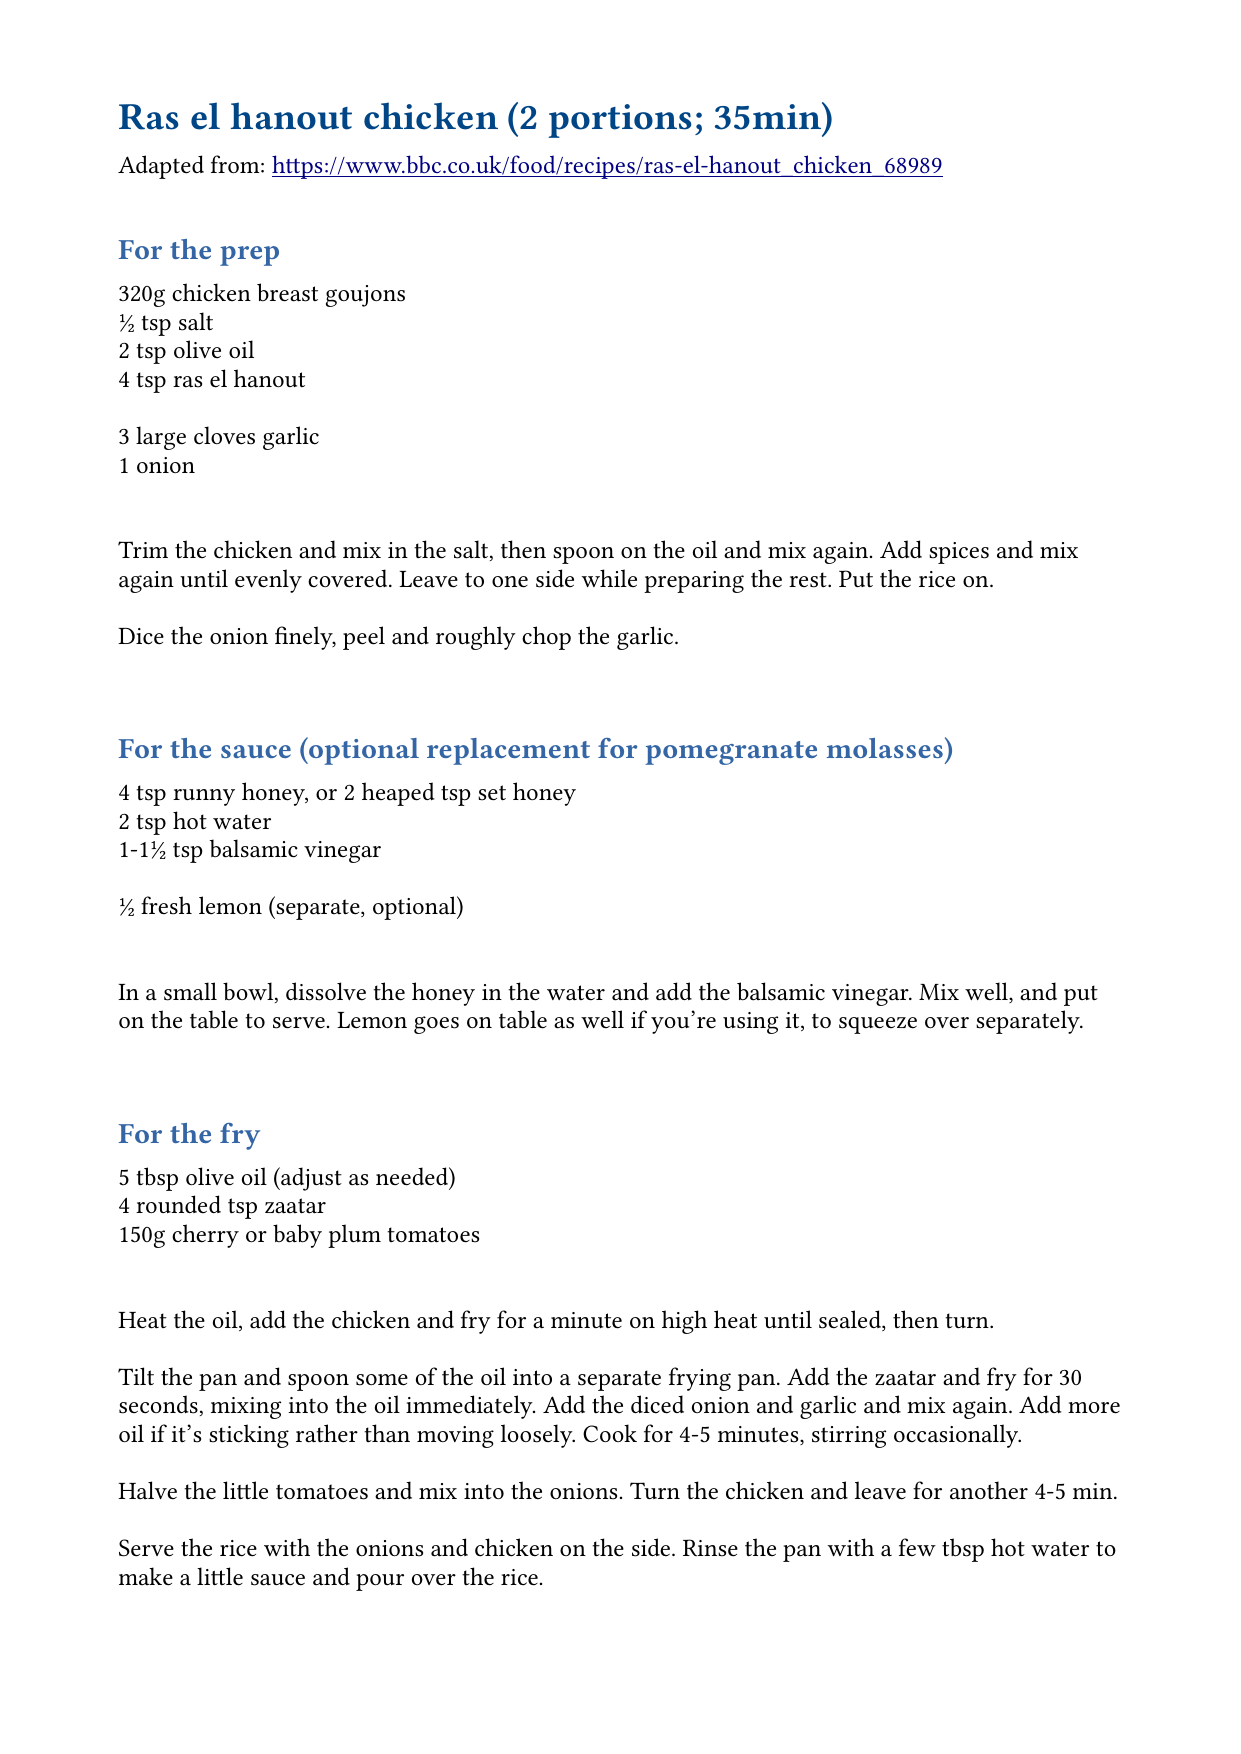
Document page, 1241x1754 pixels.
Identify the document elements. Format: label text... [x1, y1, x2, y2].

text 1-1½ tsp balsamic vinegar [118, 835, 1122, 864]
text Halve the little tomatoes and mix into the onions. Turn the chicken and leave for another 4-5 min. [118, 1477, 1122, 1505]
subtitle For the sauce (optional replacement for pomegranate molasses) [118, 732, 1122, 766]
text 4 rounded tsp zaatar [118, 1191, 1122, 1220]
text 2 tsp olive oil [118, 336, 1122, 365]
text 4 tsp ras el hanout [118, 365, 1122, 393]
text 320g chicken breast goujons [118, 279, 1122, 308]
text Tilt the pan and spoon some of the oil into a separate frying pan. Add the zaatar and fry for 30 seconds, mixing into the oil immediately. Add the diced onion and garlic and mix again. Add more oil if it’s sticking rather than moving loosely. Cook for 4-5 minutes, stirring occasionally. [118, 1363, 1122, 1448]
text Adapted from: https://www.bbc.co.uk/food/recipes/ras-el-hanout_chicken_68989 [118, 152, 1122, 180]
text 5 tbsp olive oil (adjust as needed) [118, 1163, 1122, 1191]
text Serve the rice with the onions and chicken on the side. Rinse the pan with a few tbsp hot water to make a little sauce and pour over the rice. [118, 1534, 1122, 1591]
text 3 large cloves garlic [118, 422, 1122, 451]
text Heat the oil, add the chicken and fry for a minute on high heat until sealed, then turn. [118, 1306, 1122, 1334]
subtitle Ras el hanout chicken (2 portions; 35min) [118, 96, 1122, 139]
text 1 onion [118, 451, 1122, 479]
text ½ fresh lemon (separate, optional) [118, 892, 1122, 921]
text 150g cherry or baby plum tomatoes [118, 1220, 1122, 1248]
text ½ tsp salt [118, 308, 1122, 336]
text Dice the onion finely, peel and roughly chop the garlic. [118, 622, 1122, 650]
subtitle For the prep [118, 234, 1122, 267]
text Trim the chicken and mix in the salt, then spoon on the oil and mix again. Add spices and mix again until evenly covered. Leave to one side while preparing the rest. Put the rice on. [118, 536, 1122, 593]
text In a small bowl, dissolve the honey in the water and add the balsamic vinegar. Mix well, and put on the table to serve. Lemon goes on table as well if you’re using it, to squeeze over separately. [118, 978, 1122, 1035]
subtitle For the fry [118, 1117, 1122, 1150]
text 4 tsp runny honey, or 2 heaped tsp set honey [118, 778, 1122, 807]
text 2 tsp hot water [118, 807, 1122, 835]
